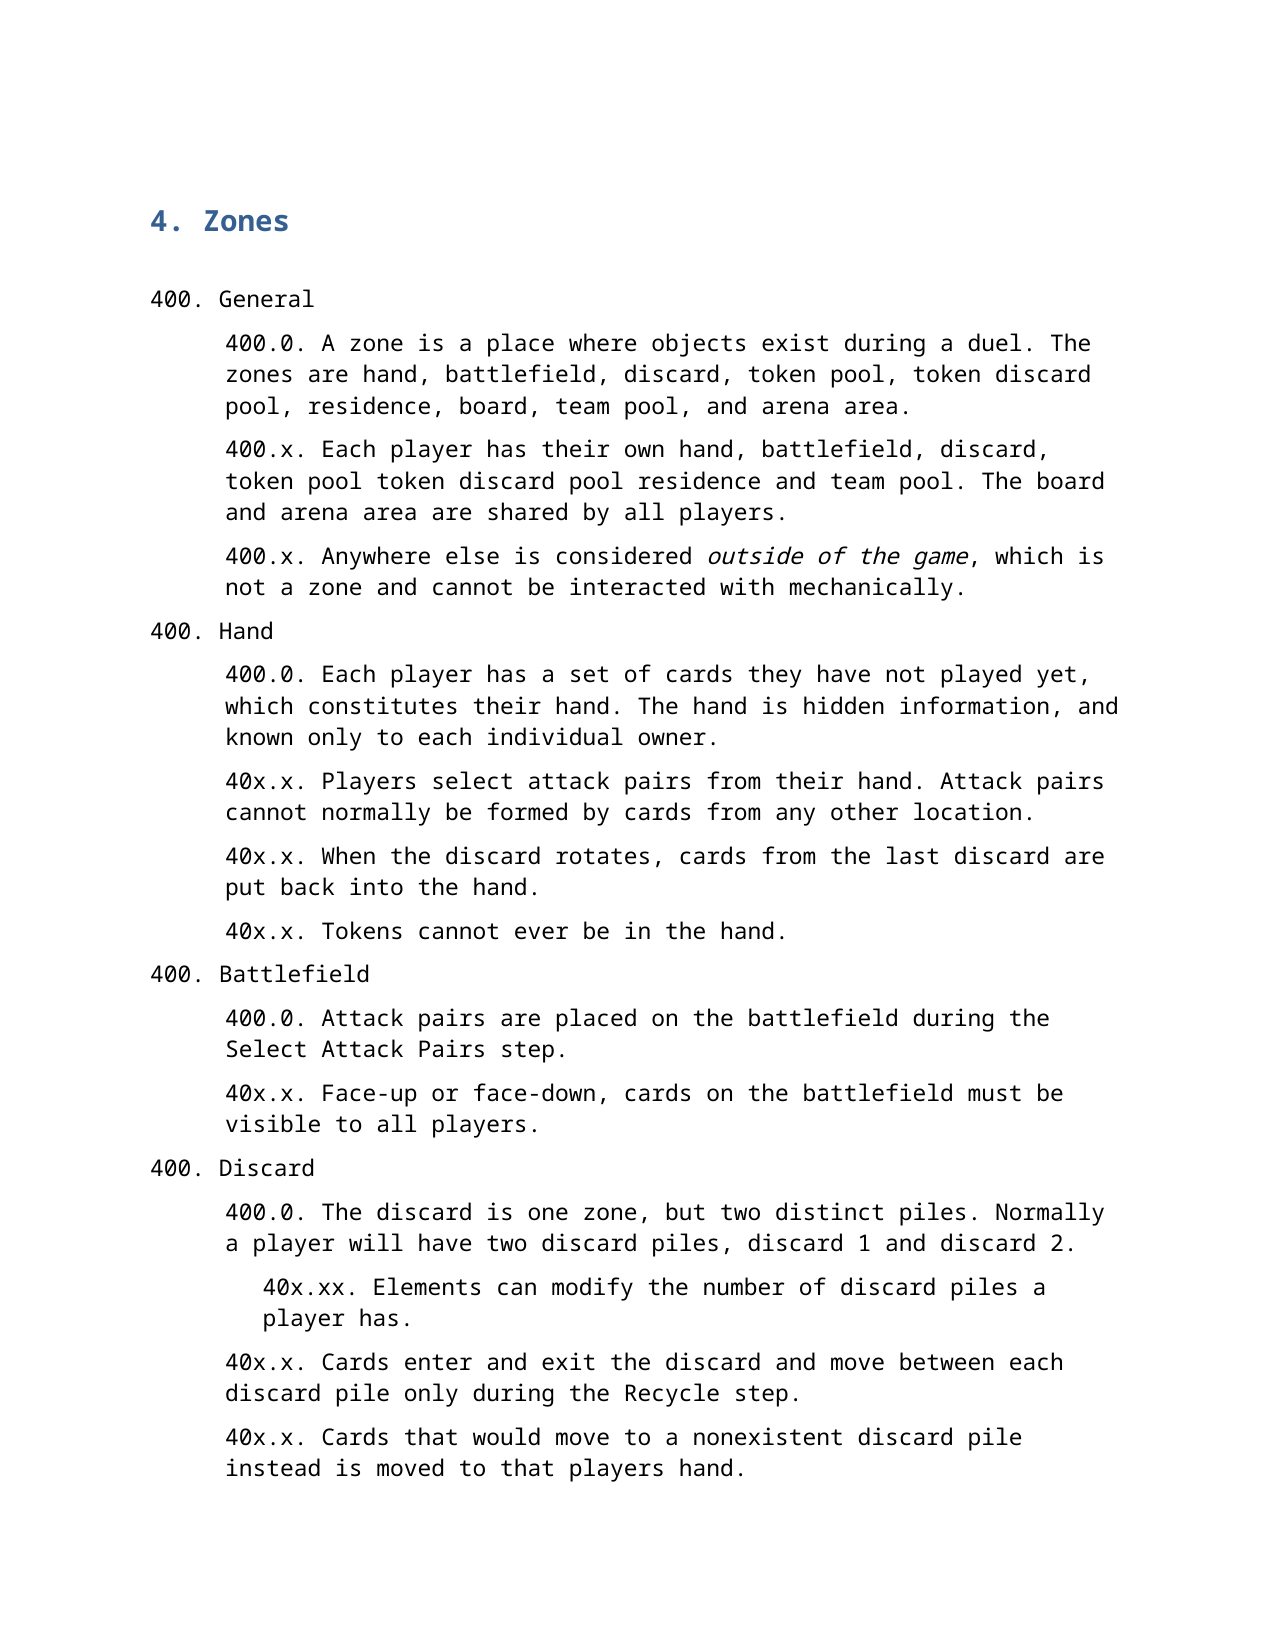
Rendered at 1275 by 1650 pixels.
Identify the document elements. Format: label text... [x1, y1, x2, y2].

text 400. Discard [150, 1152, 1087, 1183]
text 400.0. Each player has a set of cards they have not played yet, which constitutes their hand. The hand is hidden information, and known only to each individual owner. [225, 658, 1125, 752]
text 40x.xx. Elements can modify the number of discard piles a player has. [262, 1271, 1125, 1333]
text 400.0. The discard is one zone, but two distinct piles. Normally a player will have two discard piles, discard 1 and discard 2. [225, 1196, 1125, 1258]
text 400.x. Each player has their own hand, battlefield, discard, token pool token discard pool residence and team pool. The board and arena area are shared by all players. [225, 433, 1125, 527]
text 40x.x. Face-up or face-down, cards on the battlefield must be visible to all players. [225, 1077, 1125, 1140]
text 400.x. Anywhere else is considered outside of the game, which is not a zone and cannot be interacted with mechanically. [225, 540, 1125, 602]
text 400.0. A zone is a place where objects exist during a duel. The zones are hand, battlefield, discard, token pool, token discard pool, residence, board, team pool, and arena area. [225, 327, 1125, 421]
text 400. Hand [150, 615, 1087, 646]
text 40x.x. Players select attack pairs from their hand. Attack pairs cannot normally be formed by cards from any other location. [225, 765, 1125, 827]
text 400. Battlefield [150, 958, 1087, 990]
subtitle 4. Zones [150, 200, 1087, 240]
text 400.0. Attack pairs are placed on the battlefield during the Select Attack Pairs step. [225, 1002, 1125, 1065]
text 40x.x. Tokens cannot ever be in the hand. [225, 915, 1125, 946]
text 40x.x. Cards enter and exit the discard and move between each discard pile only during the Recycle step. [225, 1346, 1125, 1408]
text 40x.x. Cards that would move to a nonexistent discard pile instead is moved to that players hand. [225, 1421, 1125, 1483]
text 400. General [150, 283, 1087, 315]
text 40x.x. When the discard rotates, cards from the last discard are put back into the hand. [225, 840, 1125, 902]
